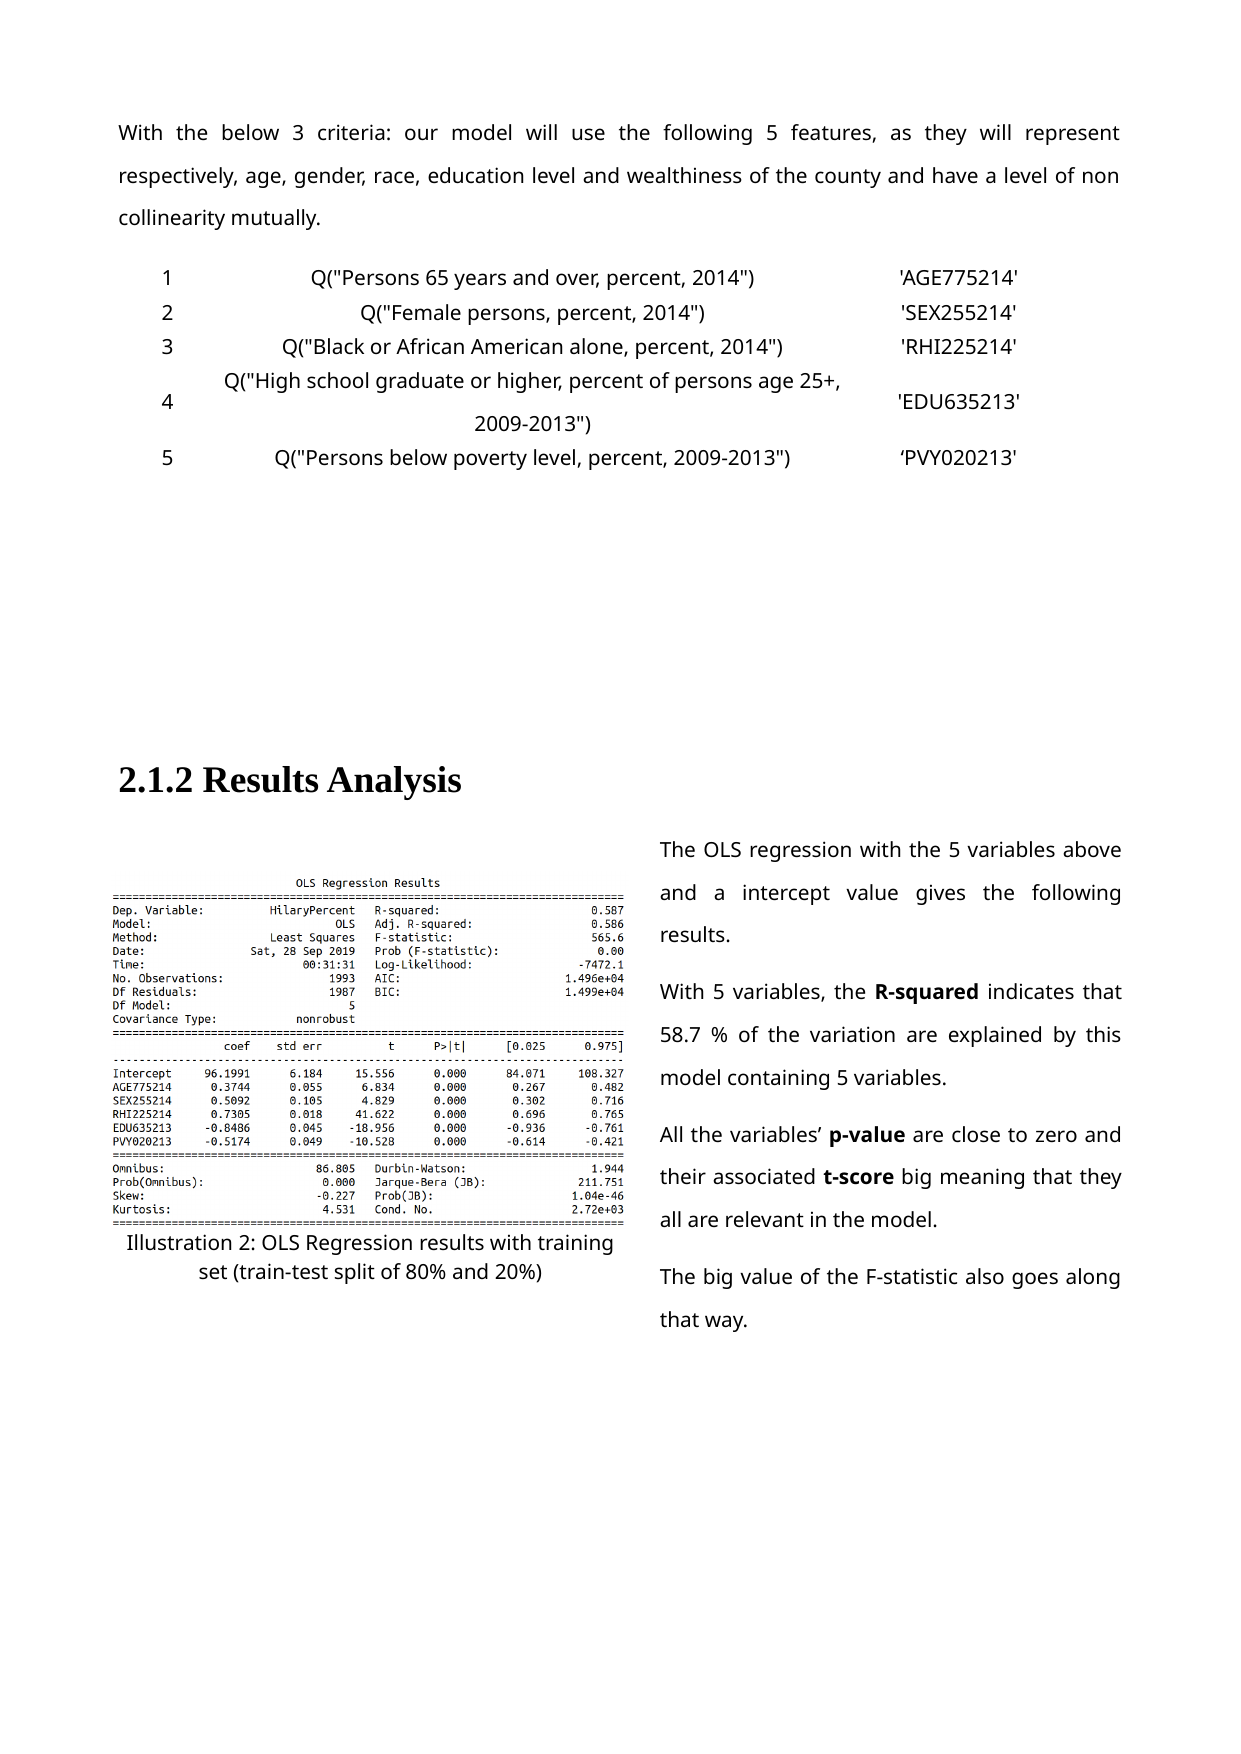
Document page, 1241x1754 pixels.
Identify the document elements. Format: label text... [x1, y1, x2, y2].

table_cell Q("High school graduate or higher, percent of persons age 25+, 2009-2013") [205, 363, 860, 440]
table_cell Q("Persons below poverty level, percent, 2009-2013") [205, 440, 860, 474]
text With 5 variables, the R-squared indicates that 58.7 % of the variation are explained by this model containing 5 variables. [630, 977, 1122, 1091]
table_cell 4 [130, 363, 204, 440]
table_cell Q("Female persons, percent, 2014") [205, 295, 860, 329]
text All the variables’ p-value are close to zero and their associated t-score big meaning that they all are relevant in the model. [629, 1120, 1122, 1233]
subtitle 2.1.2 Results Analysis [118, 758, 1122, 801]
table_cell 'SEX255214' [860, 295, 1057, 329]
table_header 'AGE775214' [860, 261, 1057, 295]
text Illustration 2: OLS Regression results with training set (train-test split of 80% and 20%) [111, 1229, 629, 1285]
table_cell 5 [130, 440, 204, 474]
text The OLS regression with the 5 variables above and a intercept value gives the following results. [111, 835, 1122, 949]
table_cell ‘PVY020213' [860, 440, 1057, 474]
table_cell 'RHI225214' [860, 329, 1057, 363]
table_cell 2 [130, 295, 204, 329]
table_cell 'EDU635213' [860, 363, 1057, 440]
table_cell 3 [130, 329, 204, 363]
table_header Q("Persons 65 years and over, percent, 2014") [205, 261, 860, 295]
text The big value of the F-statistic also goes along that way. [118, 1262, 1122, 1333]
table_header 1 [130, 261, 204, 295]
picture [111, 871, 630, 1229]
text With the below 3 criteria: our model will use the following 5 features, as they will represent respectively, age, gender, race, education level and wealthiness of the county and have a level of non collinearity mutually. [118, 118, 1122, 232]
table_cell Q("Black or African American alone, percent, 2014") [205, 329, 860, 363]
